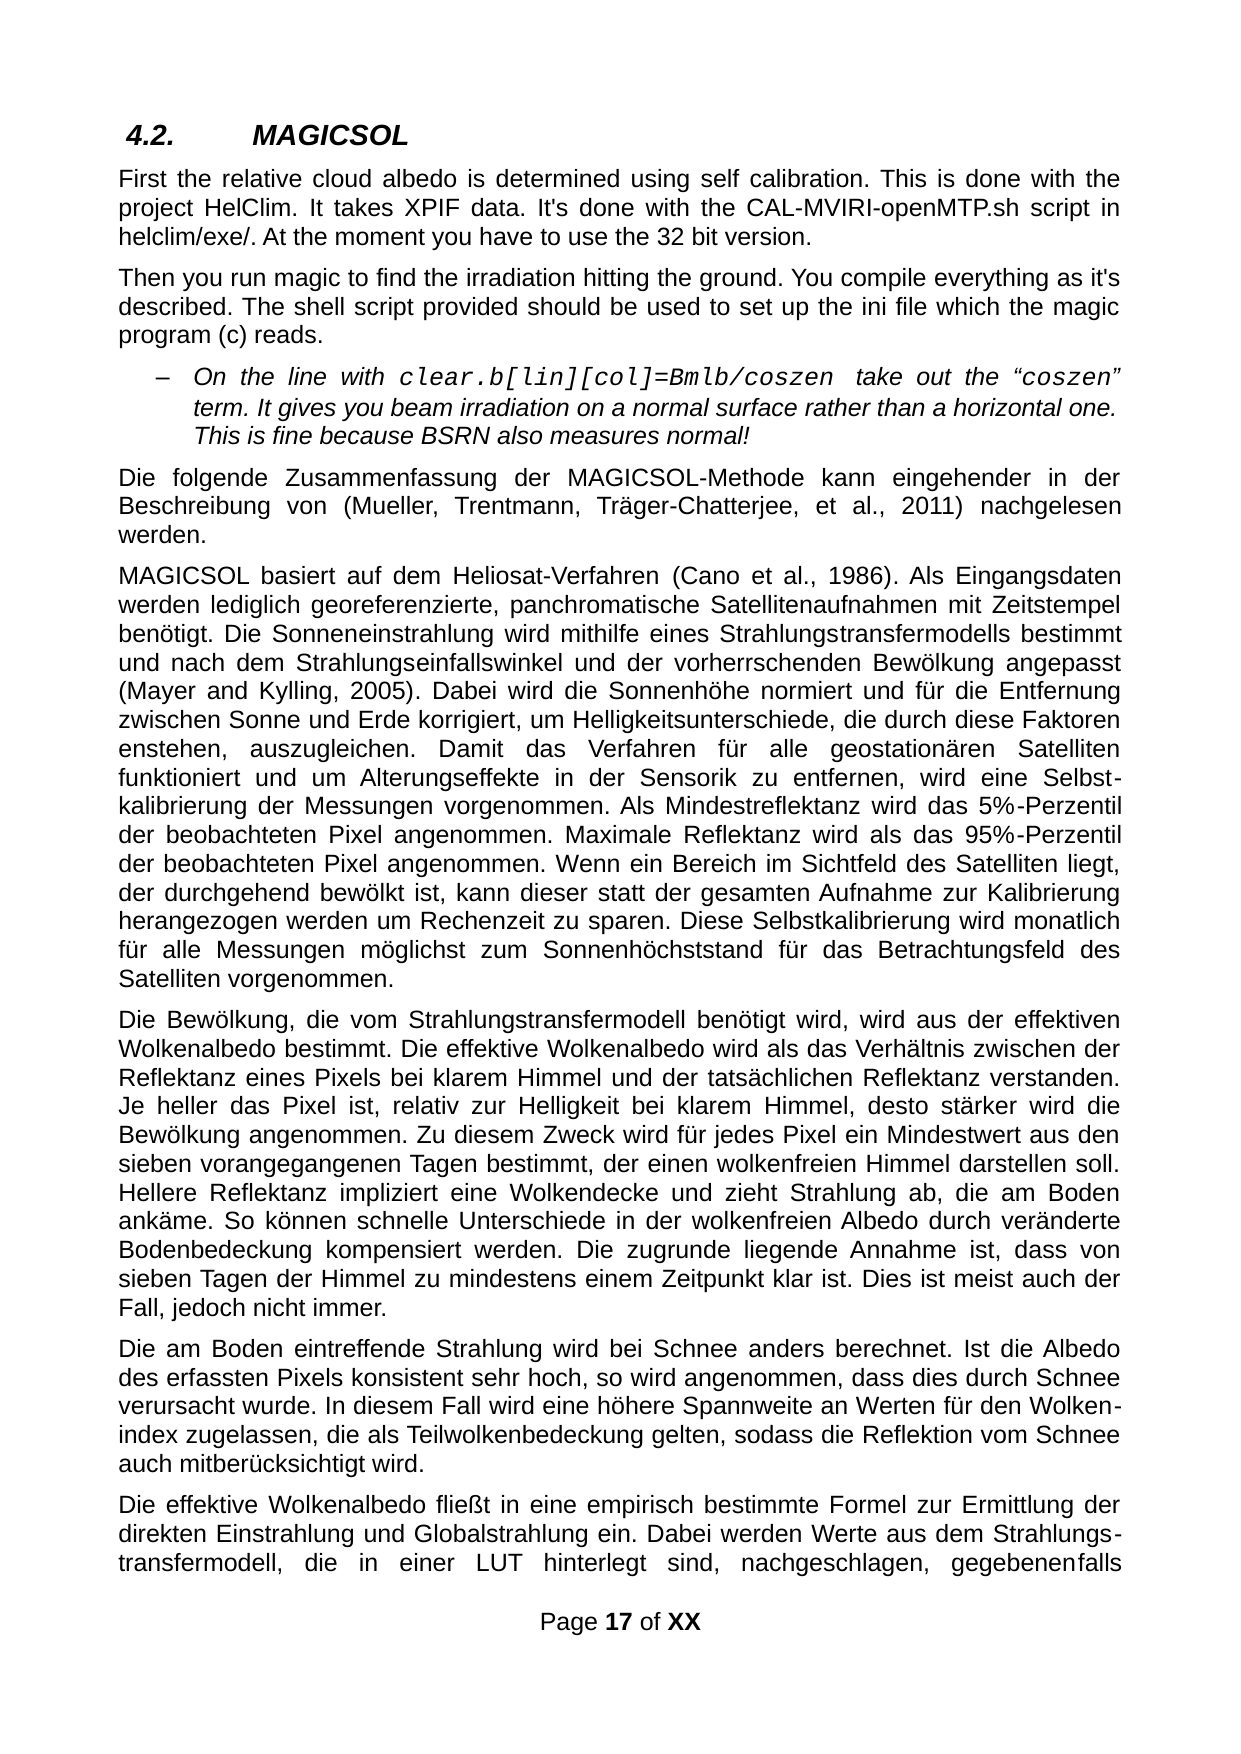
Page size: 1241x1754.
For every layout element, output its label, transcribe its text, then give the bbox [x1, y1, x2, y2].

text Die effektive Wolkenalbedo fließt in eine empirisch bestimmte Formel zur Ermittlung der direkten Einstrahlung und Globalstrahlung ein. Dabei werden Werte aus dem Strahlungs­transfermodell, die in einer LUT hinterlegt sind, nachgeschlagen, gegebenen­falls [118, 1490, 1122, 1576]
list On the line with clear.b[lin][col]=Bmlb/coszen take out the “coszen” term. It gives you beam irradiation on a normal surface rather than a horizontal one. This is fine because BSRN also measures normal! [156, 362, 1122, 450]
text Die am Boden eintreffende Strahlung wird bei Schnee anders berechnet. Ist die Albedo des erfassten Pixels konsistent sehr hoch, so wird angenommen, dass dies durch Schnee verursacht wurde. In diesem Fall wird eine höhere Spannweite an Werten für den Wolken­index zugelassen, die als Teilwolkenbedeckung gelten, sodass die Reflektion vom Schnee auch mitberücksichtigt wird. [118, 1334, 1122, 1478]
text Die Bewölkung, die vom Strahlungstransfermodell benötigt wird, wird aus der effektiven Wolkenalbedo bestimmt. Die effektive Wolkenalbedo wird als das Verhältnis zwischen der Reflektanz eines Pixels bei klarem Himmel und der tatsächlichen Reflektanz verstanden. Je heller das Pixel ist, relativ zur Helligkeit bei klarem Himmel, desto stärker wird die Bewölkung angenommen. Zu diesem Zweck wird für jedes Pixel ein Mindestwert aus den sieben vorangegangenen Tagen bestimmt, der einen wolkenfreien Himmel darstellen soll. Hellere Reflektanz impliziert eine Wolkendecke und zieht Strahlung ab, die am Boden ankäme. So können schnelle Unterschiede in der wolkenfreien Albedo durch veränderte Bodenbedeckung kompensiert werden. Die zugrunde liegende Annahme ist, dass von sieben Tagen der Himmel zu mindestens einem Zeitpunkt klar ist. Dies ist meist auch der Fall, jedoch nicht immer. [118, 1005, 1122, 1321]
subtitle MAGICSOL [118, 118, 1122, 152]
text First the relative cloud albedo is determined using self calibration. This is done with the project HelClim. It takes XPIF data. It's done with the CAL-MVIRI-openMTP.sh script in helclim/exe/. At the moment you have to use the 32 bit version. [118, 164, 1122, 250]
text Die folgende Zusammenfassung der MAGICSOL-Methode kann eingehender in der Beschreibung von (Mueller, Trentmann, Träger-Chatterjee, et al., 2011) nachgelesen werden. [118, 463, 1122, 549]
text Then you run magic to find the irradiation hitting the ground. You compile everything as it's described. The shell script provided should be used to set up the ini file which the magic program (c) reads. [118, 263, 1122, 349]
text MAGICSOL basiert auf dem Heliosat-Verfahren (Cano et al., 1986). Als Eingangsdaten werden lediglich georeferenzierte, panchromatische Satellitenaufnahmen mit Zeitstempel benötigt. Die Sonnen­einstrahlung wird mithilfe eines Strahlungs­transfer­modells bestimmt und nach dem Strahlungs­einfalls­winkel und der vorherrschenden Bewölkung angepasst (Mayer and Kylling, 2005). Dabei wird die Sonnenhöhe normiert und für die Entfernung zwischen Sonne und Erde korrigiert, um Helligkeitsunterschiede, die durch diese Faktoren enstehen, auszugleichen. Damit das Verfahren für alle geostationären Satelliten funktioniert und um Alterungseffekte in der Sensorik zu entfernen, wird eine Selbst­kalibrierung der Messungen vorgenommen. Als Mindestreflektanz wird das 5%‑Perzentil der beobachteten Pixel angenommen. Maximale Reflektanz wird als das 95%‑Perzentil der beobachteten Pixel angenommen. Wenn ein Bereich im Sichtfeld des Satelliten liegt, der durchgehend bewölkt ist, kann dieser statt der gesamten Aufnahme zur Kalibrierung herangezogen werden um Rechenzeit zu sparen. Diese Selbstkalibrierung wird monatlich für alle Messungen möglichst zum Sonnenhöchststand für das Betrachtungsfeld des Satelliten vorgenommen. [118, 561, 1122, 993]
